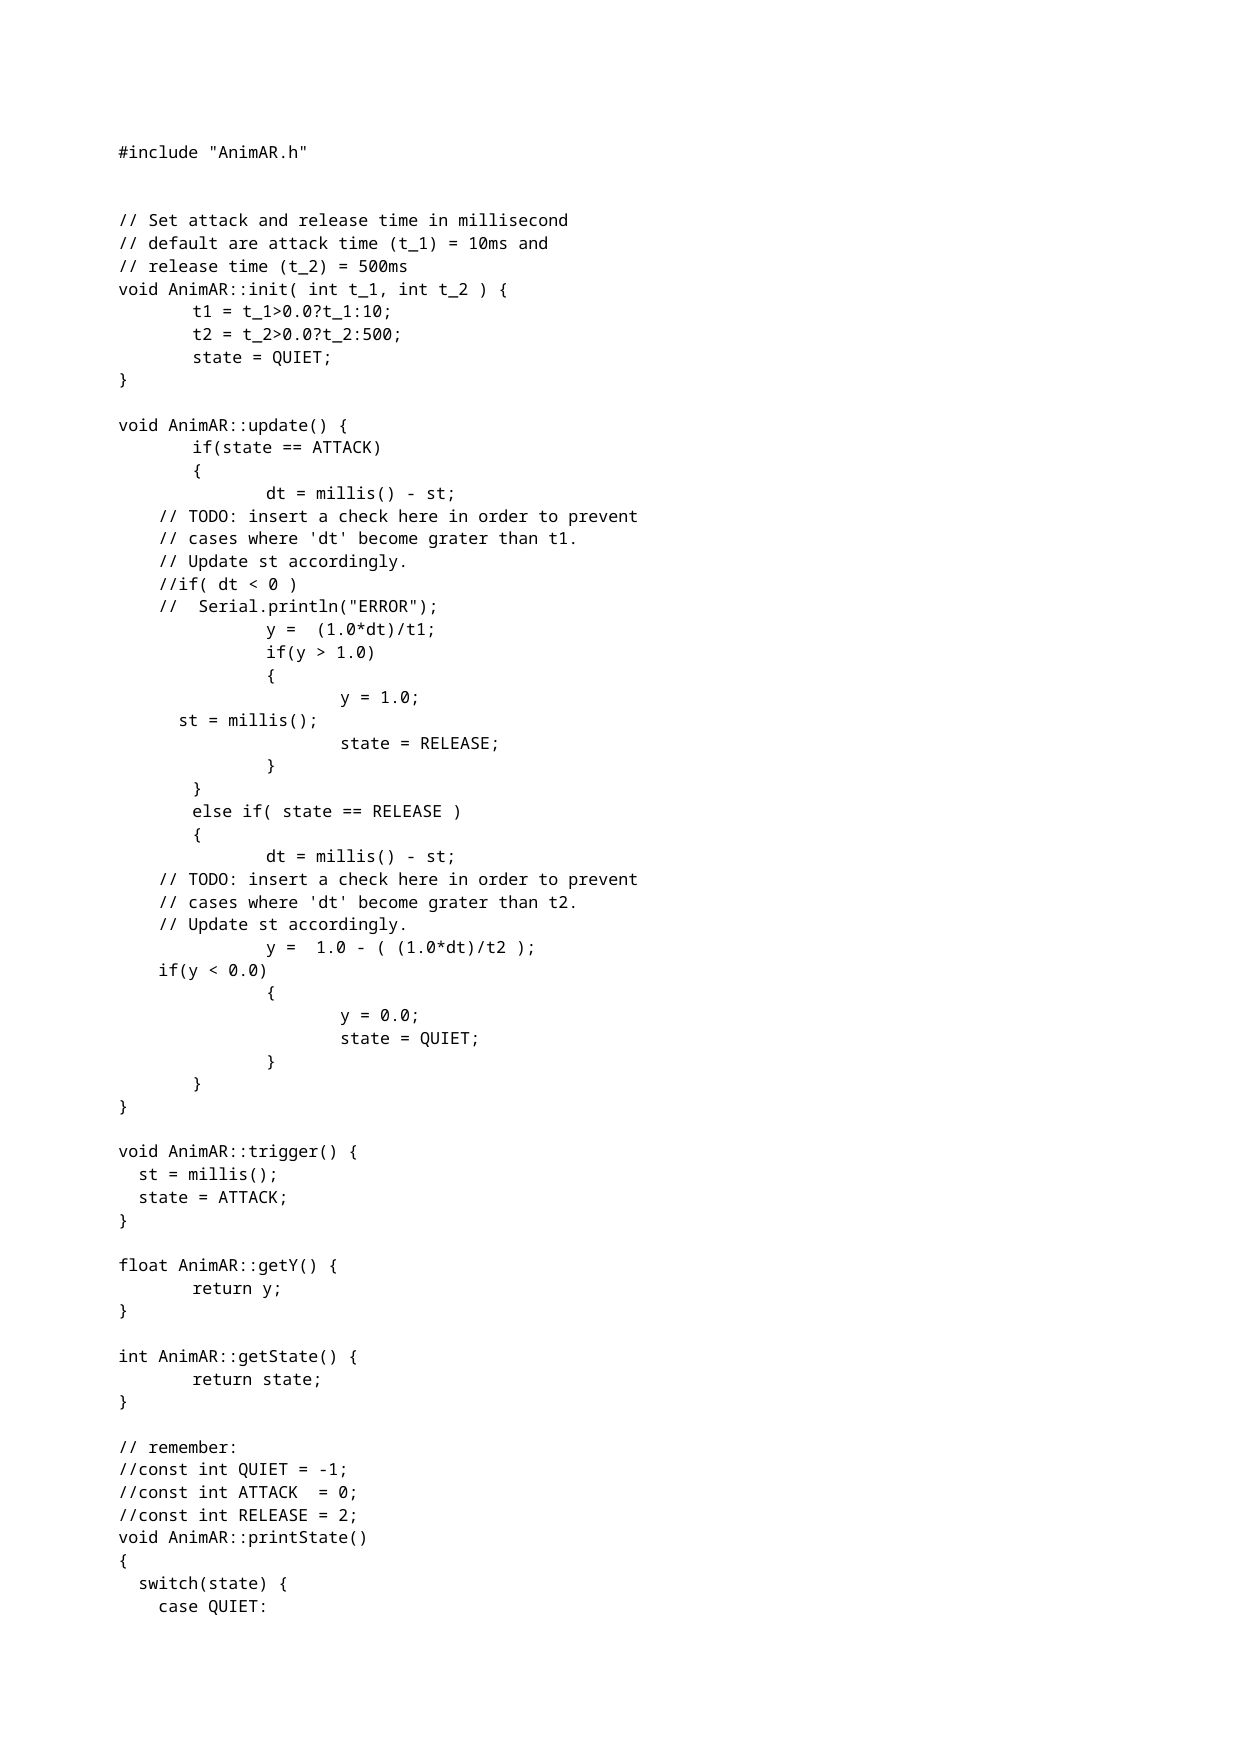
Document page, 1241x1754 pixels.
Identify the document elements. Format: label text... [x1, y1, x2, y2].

text void AnimAR::update() { [118, 413, 1122, 436]
text } [118, 1390, 1122, 1412]
text y = 1.0; [118, 686, 1122, 708]
text { [118, 981, 1122, 1004]
text //const int RELEASE = 2; [118, 1503, 1122, 1526]
text t2 = t_2>0.0?t_2:500; [118, 322, 1122, 345]
text // Update st accordingly. [118, 549, 1122, 572]
text // default are attack time (t_1) = 10ms and [118, 232, 1122, 254]
text // TODO: insert a check here in order to prevent [118, 867, 1122, 890]
text #include "AnimAR.h" [118, 141, 1122, 163]
text switch(state) { [118, 1571, 1122, 1594]
text // release time (t_2) = 500ms [118, 254, 1122, 277]
text y = 1.0 - ( (1.0*dt)/t2 ); [118, 936, 1122, 958]
text state = ATTACK; [118, 1185, 1122, 1208]
text float AnimAR::getY() { [118, 1253, 1122, 1276]
text } [118, 754, 1122, 777]
text // cases where 'dt' become grater than t2. [118, 890, 1122, 913]
text y = 0.0; [118, 1004, 1122, 1026]
text //const int QUIET = -1; [118, 1458, 1122, 1481]
text } [118, 1049, 1122, 1072]
text state = QUIET; [118, 1026, 1122, 1049]
text } [118, 1072, 1122, 1094]
text st = millis(); [118, 1163, 1122, 1185]
text } [118, 1094, 1122, 1117]
text //const int ATTACK = 0; [118, 1481, 1122, 1503]
text { [118, 459, 1122, 481]
text void AnimAR::trigger() { [118, 1140, 1122, 1163]
text { [118, 663, 1122, 686]
text //if( dt < 0 ) [118, 572, 1122, 595]
text } [118, 1299, 1122, 1322]
text } [118, 1208, 1122, 1231]
text if(y > 1.0) [118, 640, 1122, 663]
text void AnimAR::init( int t_1, int t_2 ) { [118, 277, 1122, 300]
text state = QUIET; [118, 345, 1122, 368]
text { [118, 822, 1122, 845]
text if(y < 0.0) [118, 958, 1122, 981]
text dt = millis() - st; [118, 481, 1122, 504]
text // TODO: insert a check here in order to prevent [118, 504, 1122, 527]
text int AnimAR::getState() { [118, 1344, 1122, 1367]
text state = RELEASE; [118, 731, 1122, 754]
text // Set attack and release time in millisecond [118, 209, 1122, 232]
text st = millis(); [118, 708, 1122, 731]
text } [118, 777, 1122, 799]
text return state; [118, 1367, 1122, 1390]
text t1 = t_1>0.0?t_1:10; [118, 300, 1122, 322]
text // remember: [118, 1435, 1122, 1458]
text if(state == ATTACK) [118, 436, 1122, 459]
text void AnimAR::printState() [118, 1526, 1122, 1549]
text case QUIET: [118, 1594, 1122, 1617]
text // cases where 'dt' become grater than t1. [118, 527, 1122, 549]
text // Serial.println("ERROR"); [118, 595, 1122, 618]
text dt = millis() - st; [118, 845, 1122, 867]
text { [118, 1549, 1122, 1571]
text y = (1.0*dt)/t1; [118, 618, 1122, 640]
text else if( state == RELEASE ) [118, 799, 1122, 822]
text // Update st accordingly. [118, 913, 1122, 936]
text } [118, 368, 1122, 391]
text return y; [118, 1276, 1122, 1299]
